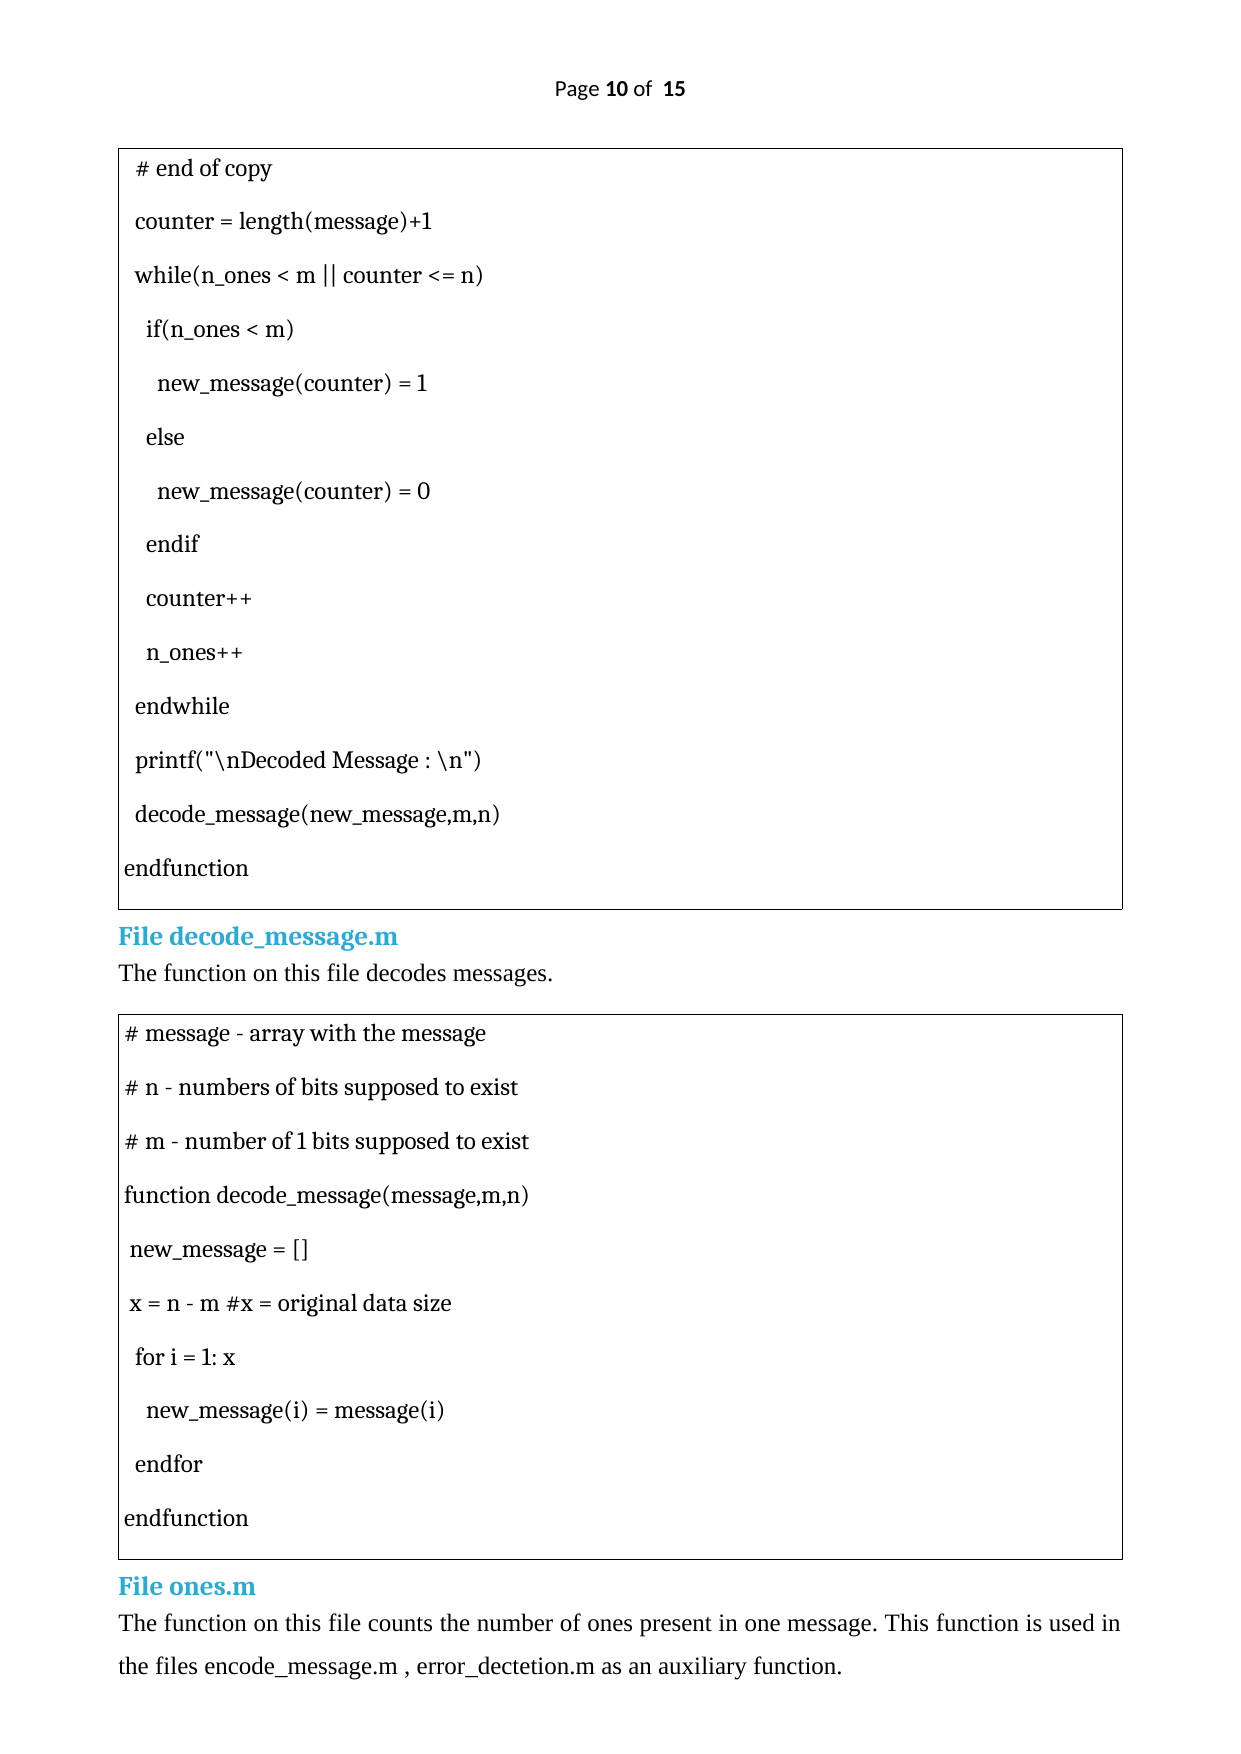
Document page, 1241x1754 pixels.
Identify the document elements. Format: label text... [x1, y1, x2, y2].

subtitle File ones.m [118, 1571, 1122, 1602]
table_header # end of copy counter = length(message)+1 while(n_ones < m || counter <= n) if(n_ones < m) new_message(counter) = 1 else new_message(counter) = 0 endif counter++ n_ones++ endwhile printf("\nDecoded Message : \n") decode_message(new_message,m,n) endfunction [119, 149, 1122, 909]
subtitle File decode_message.m [118, 921, 1122, 952]
table_header # message - array with the message # n - numbers of bits supposed to exist # m - number of 1 bits supposed to exist function decode_message(message,m,n) new_message = [] x = n - m #x = original data size for i = 1: x new_message(i) = message(i) endfor endfunction [119, 1015, 1122, 1559]
text The function on this file counts the number of ones present in one message. This function is used in the files encode_message.m , error_dectetion.m as an auxiliary function. [118, 1608, 1122, 1680]
text The function on this file decodes messages. [118, 958, 1122, 987]
